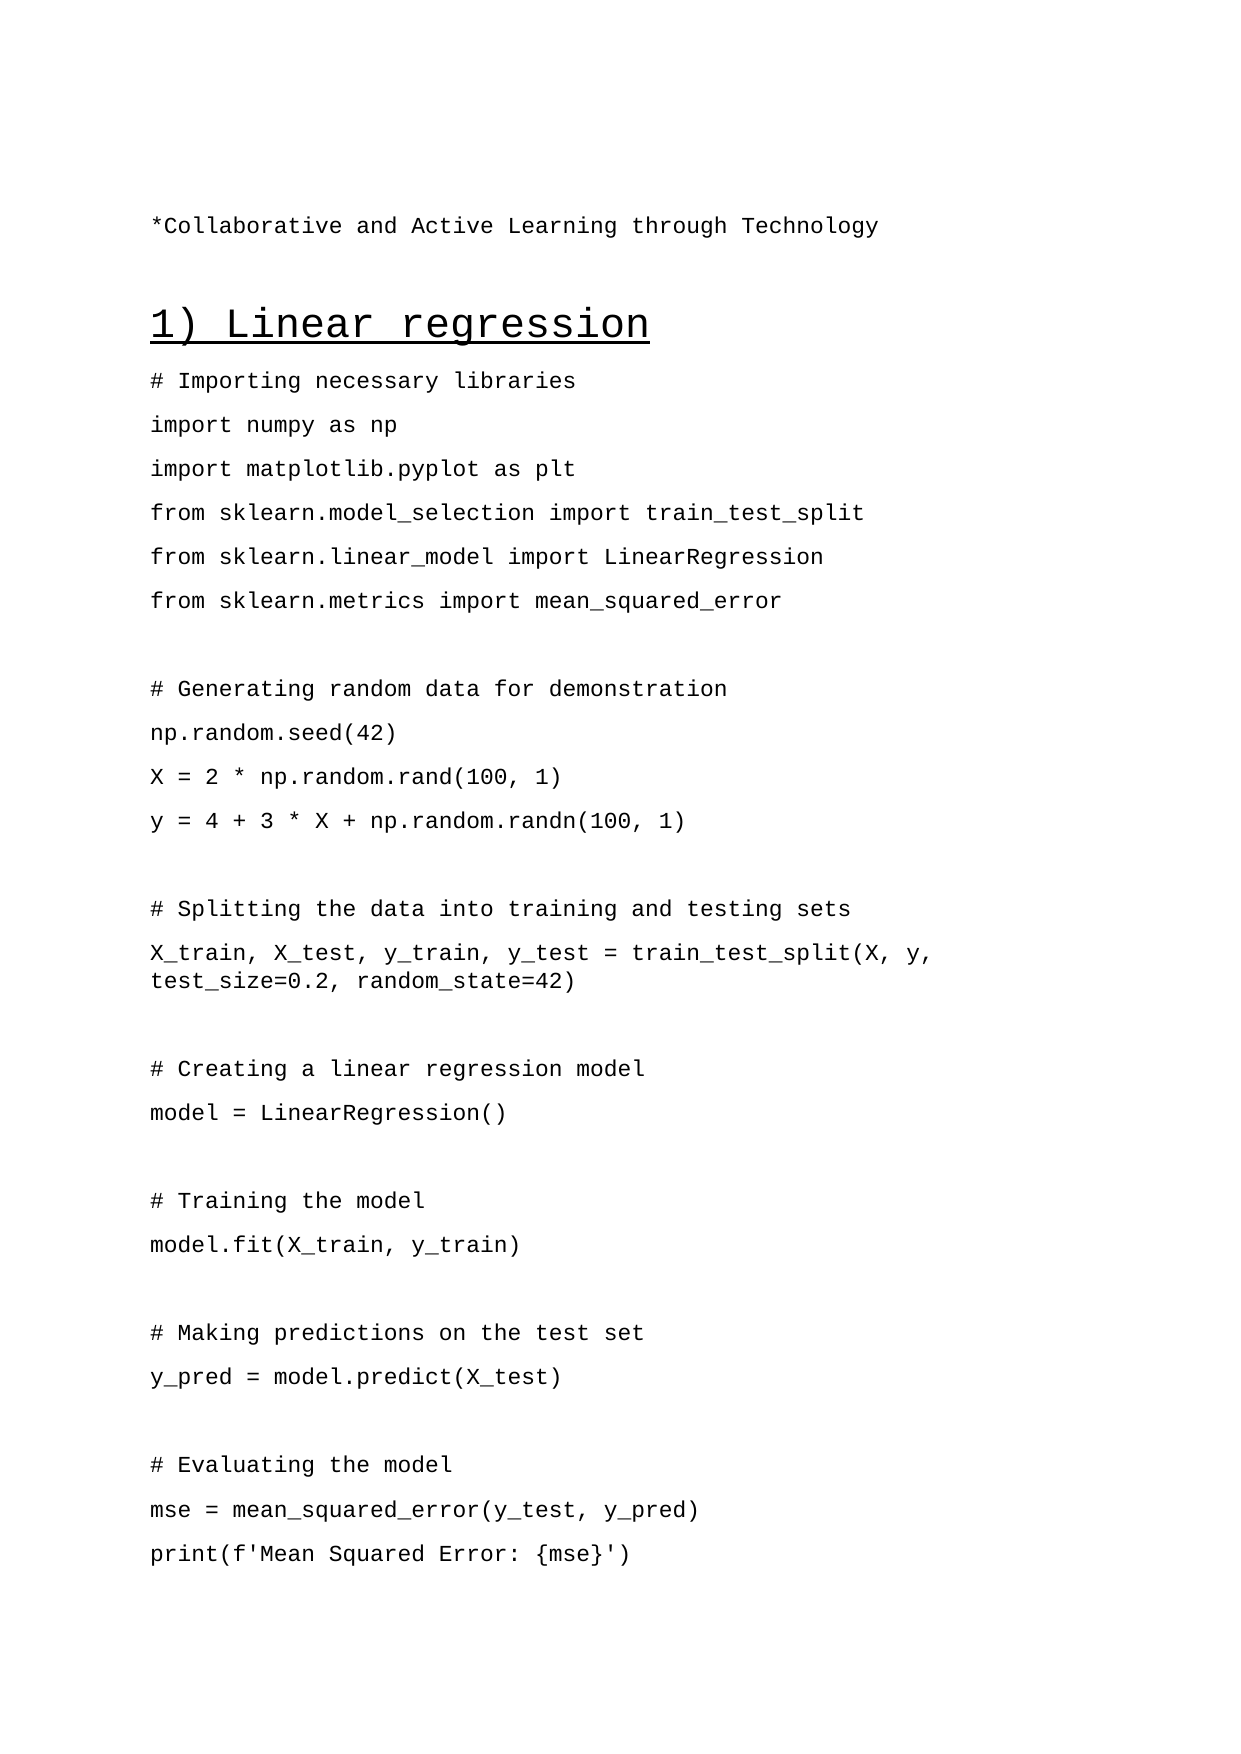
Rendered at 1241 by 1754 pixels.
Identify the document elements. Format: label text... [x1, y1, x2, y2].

text # Importing necessary libraries [150, 369, 1090, 395]
text X = 2 * np.random.rand(100, 1) [150, 766, 1090, 791]
text # Creating a linear regression model [150, 1057, 1090, 1083]
text # Splitting the data into training and testing sets [150, 898, 1090, 924]
text import numpy as np [150, 413, 1090, 439]
text # Generating random data for demonstration [150, 677, 1090, 703]
text # Making predictions on the test set [150, 1322, 1090, 1348]
text from sklearn.metrics import mean_squared_error [150, 589, 1090, 615]
text y = 4 + 3 * X + np.random.randn(100, 1) [150, 809, 1090, 836]
text model = LinearRegression() [150, 1101, 1090, 1127]
text import matplotlib.pyplot as plt [150, 457, 1090, 483]
text # Evaluating the model [150, 1454, 1090, 1480]
text from sklearn.model_selection import train_test_split [150, 501, 1090, 527]
text print(f'Mean Squared Error: {mse}') [150, 1542, 1090, 1568]
text from sklearn.linear_model import LinearRegression [150, 545, 1090, 571]
text y_pred = model.predict(X_test) [150, 1366, 1090, 1392]
text 1) Linear regression [150, 302, 1090, 349]
text *Collaborative and Active Learning through Technology [150, 214, 1090, 240]
text mse = mean_squared_error(y_test, y_pred) [150, 1498, 1090, 1524]
text model.fit(X_train, y_train) [150, 1233, 1090, 1259]
text # Training the model [150, 1189, 1090, 1215]
text X_train, X_test, y_train, y_test = train_test_split(X, y, test_size=0.2, random_state=42) [150, 942, 1090, 995]
text np.random.seed(42) [150, 721, 1090, 747]
